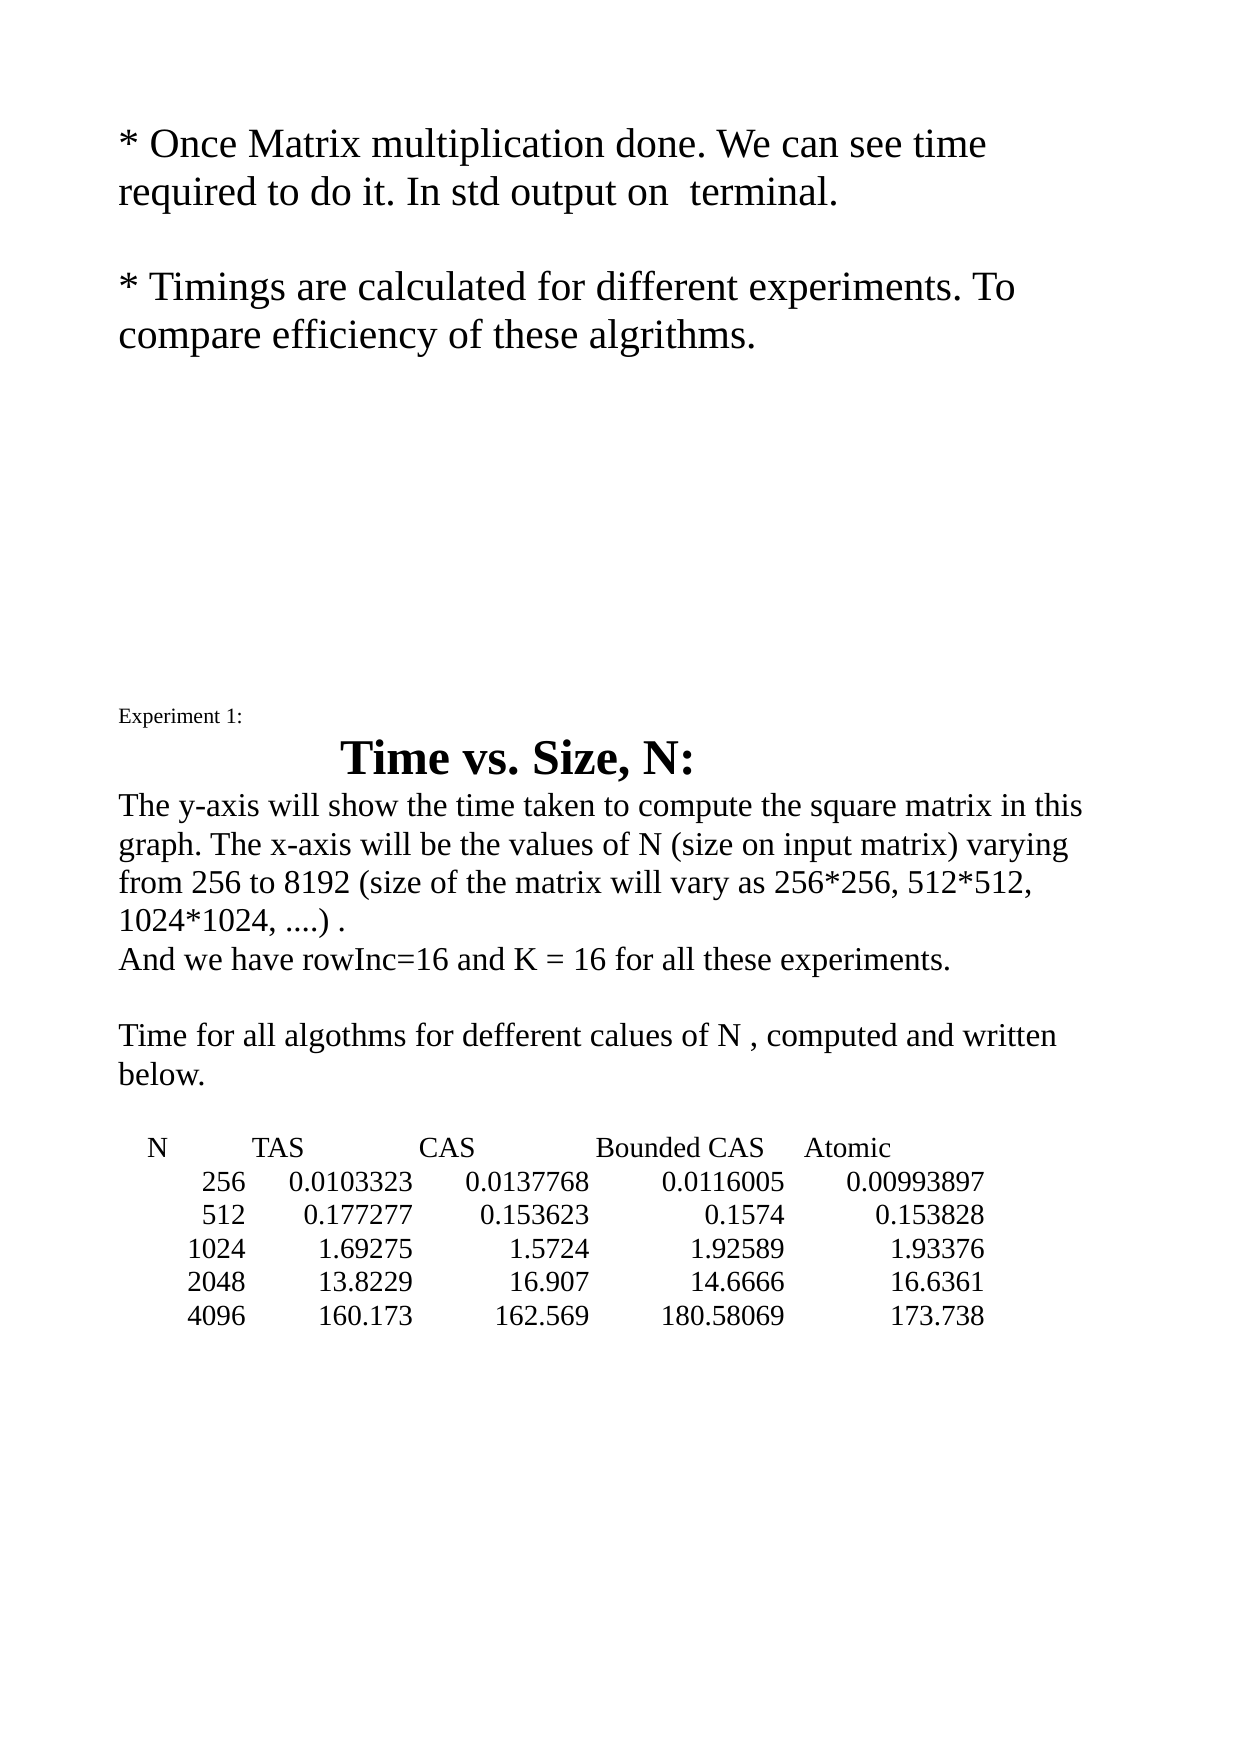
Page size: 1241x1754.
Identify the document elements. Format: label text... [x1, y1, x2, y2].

table_cell 256 [144, 1164, 248, 1197]
table_cell 0.153623 [416, 1198, 592, 1231]
table_cell 173.738 [788, 1298, 987, 1332]
table_cell 0.00993897 [788, 1164, 987, 1197]
table_cell 1.5724 [416, 1231, 592, 1264]
table_cell 16.6361 [788, 1265, 987, 1298]
table_header CAS [416, 1130, 592, 1164]
table_cell 16.907 [416, 1265, 592, 1298]
text And we have rowInc=16 and K = 16 for all these experiments. [118, 939, 1122, 977]
table_cell 160.173 [249, 1298, 416, 1332]
table_cell 1.69275 [249, 1231, 416, 1264]
table_cell 162.569 [416, 1298, 592, 1332]
table_header Atomic [788, 1130, 987, 1164]
table_cell 1.92589 [592, 1231, 787, 1264]
table_header Bounded CAS [592, 1130, 787, 1164]
table_cell 1024 [144, 1231, 248, 1264]
table_cell 1.93376 [788, 1231, 987, 1264]
table_cell 0.1574 [592, 1198, 787, 1231]
table_cell 512 [144, 1198, 248, 1231]
text * Once Matrix multiplication done. We can see time required to do it. In std output on terminal. [118, 118, 1122, 214]
table_cell 4096 [144, 1298, 248, 1332]
table_header N [144, 1130, 248, 1164]
table_cell 13.8229 [249, 1265, 416, 1298]
table_header TAS [249, 1130, 416, 1164]
table_cell 14.6666 [592, 1265, 787, 1298]
text Time for all algothms for defferent calues of N , computed and written below. [118, 1015, 1122, 1092]
table_cell 0.0137768 [416, 1164, 592, 1197]
table_cell 0.0103323 [249, 1164, 416, 1197]
table_cell 0.153828 [788, 1198, 987, 1231]
text The y-axis will show the time taken to compute the square matrix in this graph. The x-axis will be the values of N (size on input matrix) varying from 256 to 8192 (size of the matrix will vary as 256*256, 512*512, 1024*1024, ....) . [118, 785, 1122, 939]
text Time vs. Size, N: [118, 728, 1122, 785]
table_cell 180.58069 [592, 1298, 787, 1332]
table_cell 0.177277 [249, 1198, 416, 1231]
text Experiment 1: [118, 703, 1122, 728]
text * Timings are calculated for different experiments. To compare efficiency of these algrithms. [118, 262, 1122, 358]
table_cell 0.0116005 [592, 1164, 787, 1197]
table_cell 2048 [144, 1265, 248, 1298]
